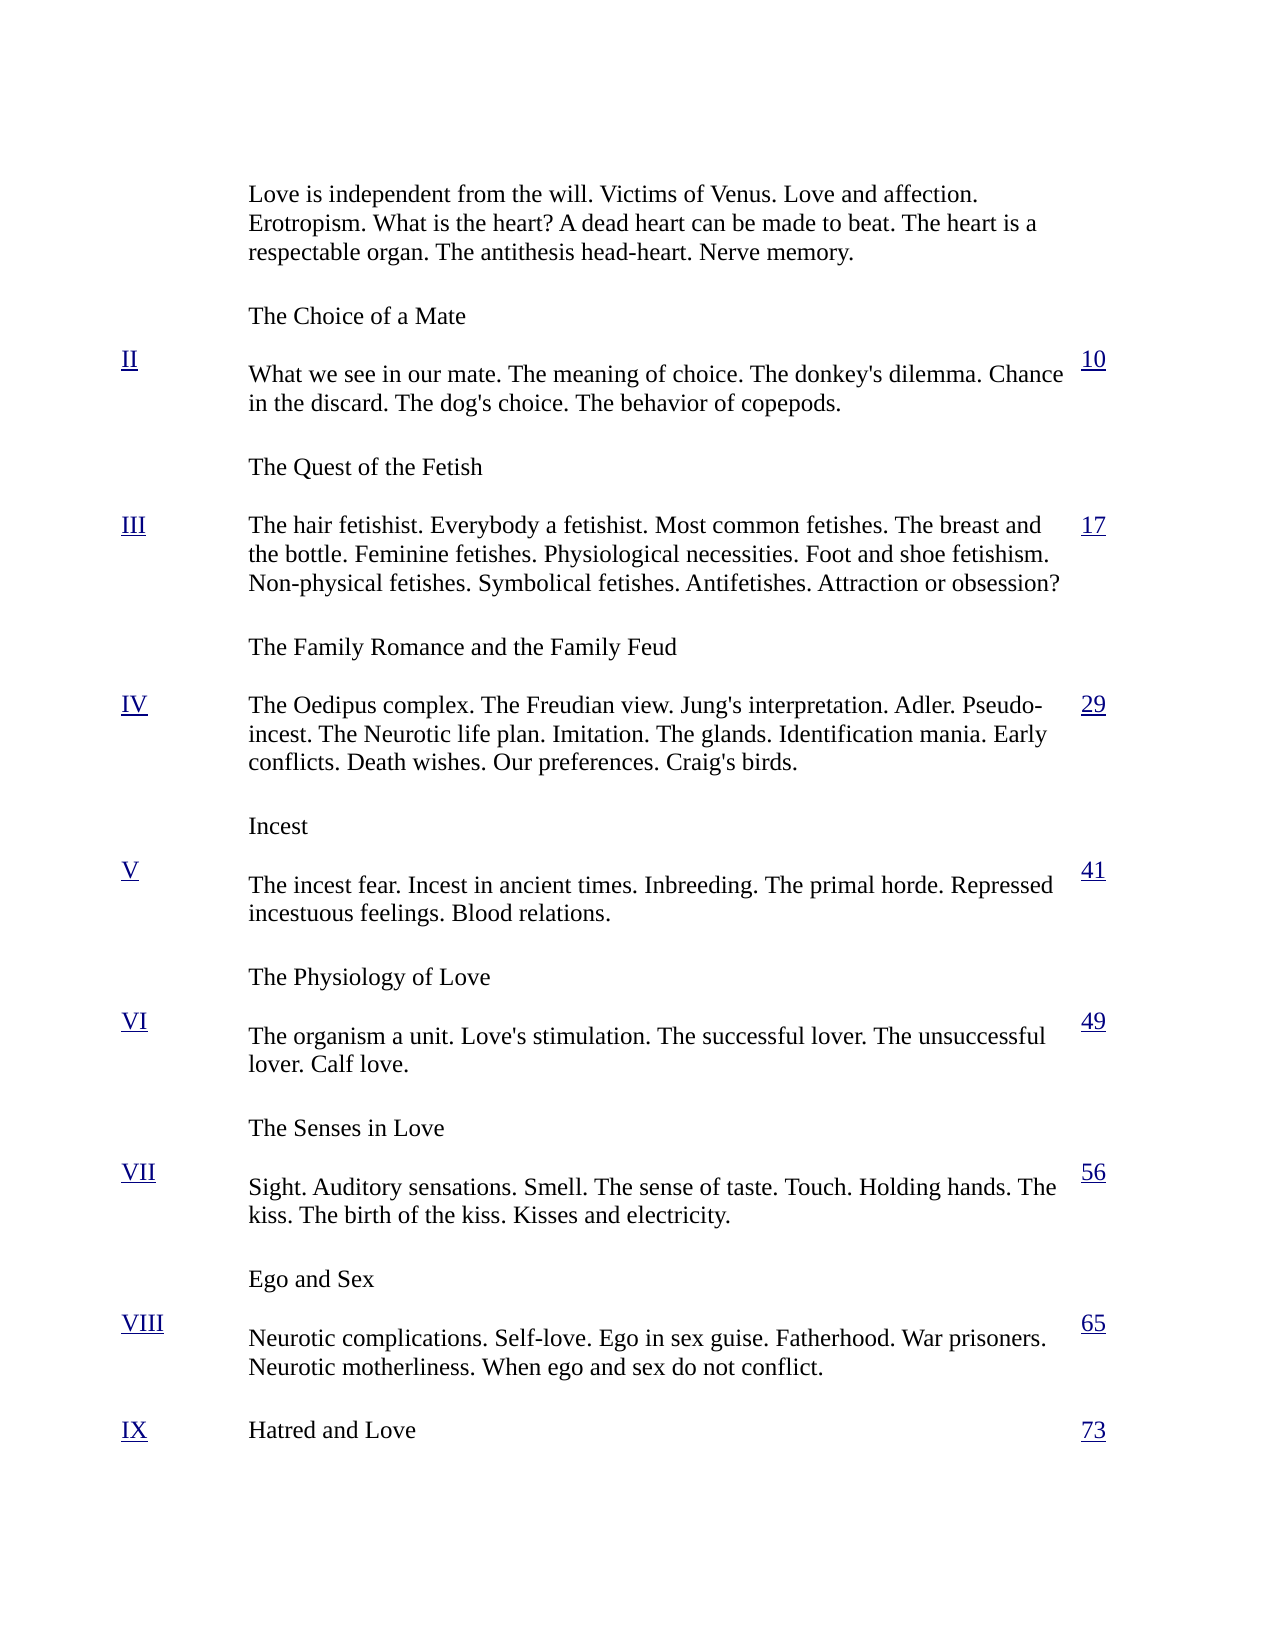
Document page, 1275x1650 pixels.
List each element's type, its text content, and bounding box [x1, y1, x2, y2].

table_cell 49 [1078, 960, 1157, 1111]
table_cell 17 [1078, 449, 1157, 629]
table_cell 10 [1078, 298, 1157, 449]
table_cell V [118, 809, 245, 959]
table_cell 73 [1078, 1413, 1157, 1477]
table_cell The Quest of the Fetish The hair fetishist. Everybody a fetishist. Most common fetishes. The breast and the bottle. Feminine fetishes. Physiological necessities. Foot and shoe fetishism. Non-physical fetishes. Symbolical fetishes. Antifetishes. Attraction or obsession? [245, 449, 1078, 629]
table_cell Love is independent from the will. Victims of Venus. Love and affection. Erotropism. What is the heart? A dead heart can be made to beat. The heart is a respectable organ. The antithesis head-heart. Nerve memory. [245, 118, 1078, 298]
table_cell The Choice of a Mate What we see in our mate. The meaning of choice. The donkey's dilemma. Chance in the discard. The dog's choice. The behavior of copepods. [245, 298, 1078, 449]
table_cell [1078, 118, 1157, 298]
table_cell Hatred and Love [245, 1413, 1078, 1477]
table_cell VII [118, 1111, 245, 1262]
table_cell The Senses in Love Sight. Auditory sensations. Smell. The sense of taste. Touch. Holding hands. The kiss. The birth of the kiss. Kisses and electricity. [245, 1111, 1078, 1262]
table_cell II [118, 298, 245, 449]
table_cell IV [118, 629, 245, 808]
table_cell 56 [1078, 1111, 1157, 1262]
table_cell III [118, 449, 245, 629]
table_cell VI [118, 960, 245, 1111]
table_cell 65 [1078, 1262, 1157, 1413]
table_cell The Physiology of Love The organism a unit. Love's stimulation. The successful lover. The unsuccessful lover. Calf love. [245, 960, 1078, 1111]
table_cell VIII [118, 1262, 245, 1413]
table_cell [118, 118, 245, 298]
table_cell 41 [1078, 809, 1157, 959]
table_cell The Family Romance and the Family Feud The Oedipus complex. The Freudian view. Jung's interpretation. Adler. Pseudo-incest. The Neurotic life plan. Imitation. The glands. Identification mania. Early conflicts. Death wishes. Our preferences. Craig's birds. [245, 629, 1078, 808]
table_cell IX [118, 1413, 245, 1477]
table_cell Incest The incest fear. Incest in ancient times. Inbreeding. The primal horde. Repressed incestuous feelings. Blood relations. [245, 809, 1078, 959]
table_cell Ego and Sex Neurotic complications. Self-love. Ego in sex guise. Fatherhood. War prisoners. Neurotic motherliness. When ego and sex do not conflict. [245, 1262, 1078, 1413]
table_cell 29 [1078, 629, 1157, 808]
